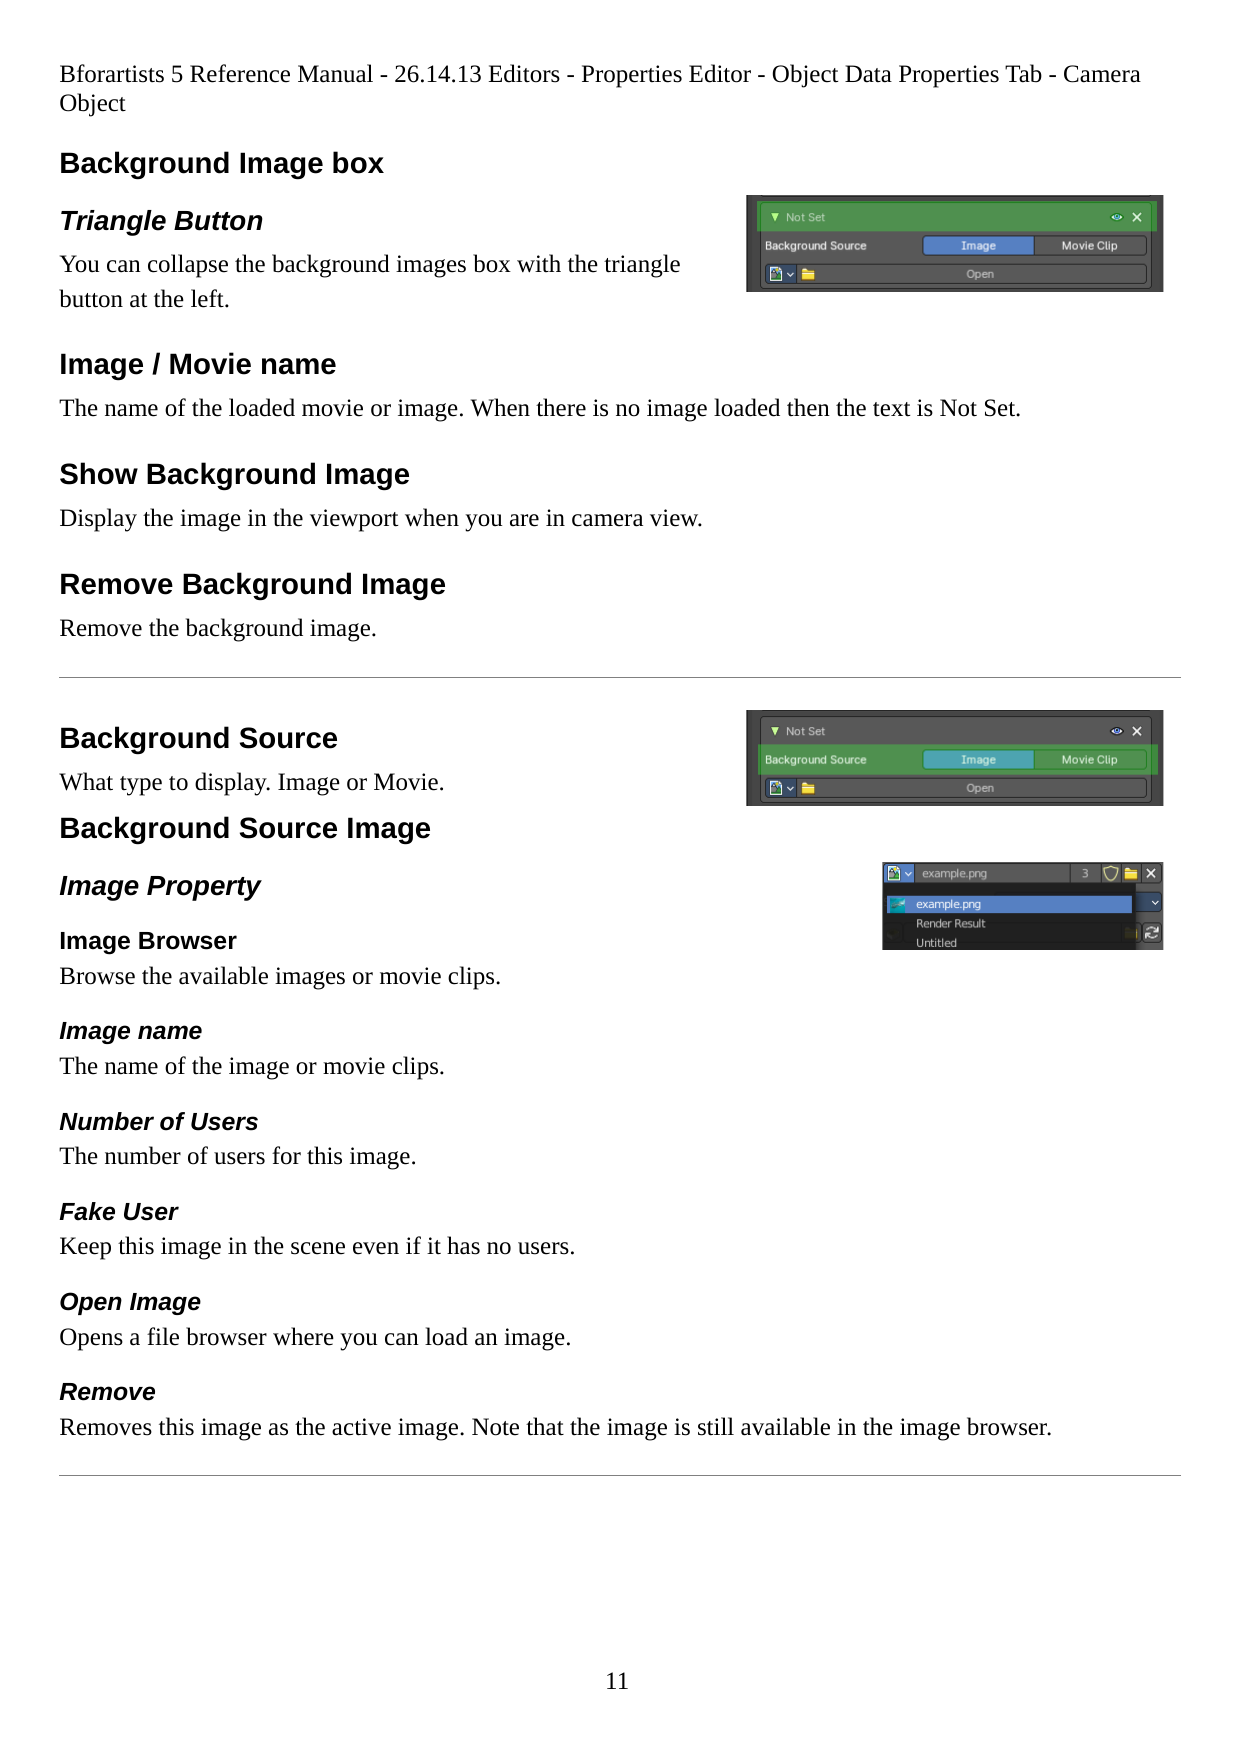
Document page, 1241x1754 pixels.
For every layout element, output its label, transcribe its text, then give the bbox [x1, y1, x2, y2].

subtitle Image Property [59, 869, 882, 901]
subtitle Open Image [59, 1287, 1181, 1315]
subtitle [1164, 205, 1181, 237]
text Opens a file browser where you can load an image. [59, 1322, 1181, 1350]
text Remove the background image. [59, 613, 1181, 642]
subtitle Image / Movie name [59, 347, 1181, 381]
text The name of the loaded movie or image. When there is no image loaded then the text is Not Set. [59, 393, 1181, 422]
subtitle Background Source Image [59, 811, 1181, 844]
text You can collapse the background images box with the triangle button at the left. [59, 249, 1181, 312]
text The name of the image or movie clips. [59, 1051, 1181, 1080]
subtitle [1164, 869, 1181, 901]
text The number of users for this image. [59, 1141, 1181, 1170]
subtitle Remove Background Image [59, 567, 1181, 601]
picture [746, 195, 1164, 292]
picture [746, 710, 1164, 806]
subtitle Background Image box [59, 146, 1181, 180]
text Browse the available images or movie clips. [59, 961, 1181, 990]
text What type to display. Image or Movie. [59, 767, 746, 796]
text Keep this image in the scene even if it has no users. [59, 1231, 1181, 1260]
subtitle Number of Users [59, 1107, 1181, 1135]
subtitle Remove [59, 1377, 1181, 1405]
picture [882, 862, 1164, 950]
subtitle Fake User [59, 1197, 1181, 1225]
subtitle Image Browser [59, 926, 1181, 955]
subtitle [1164, 721, 1181, 755]
subtitle Triangle Button [59, 205, 746, 237]
text Display the image in the viewport when you are in camera view. [59, 503, 1181, 532]
subtitle Image name [59, 1016, 1181, 1045]
subtitle Background Source [59, 721, 746, 755]
subtitle Show Background Image [59, 457, 1181, 491]
text Removes this image as the active image. Note that the image is still available in the image browser. [59, 1412, 1181, 1440]
